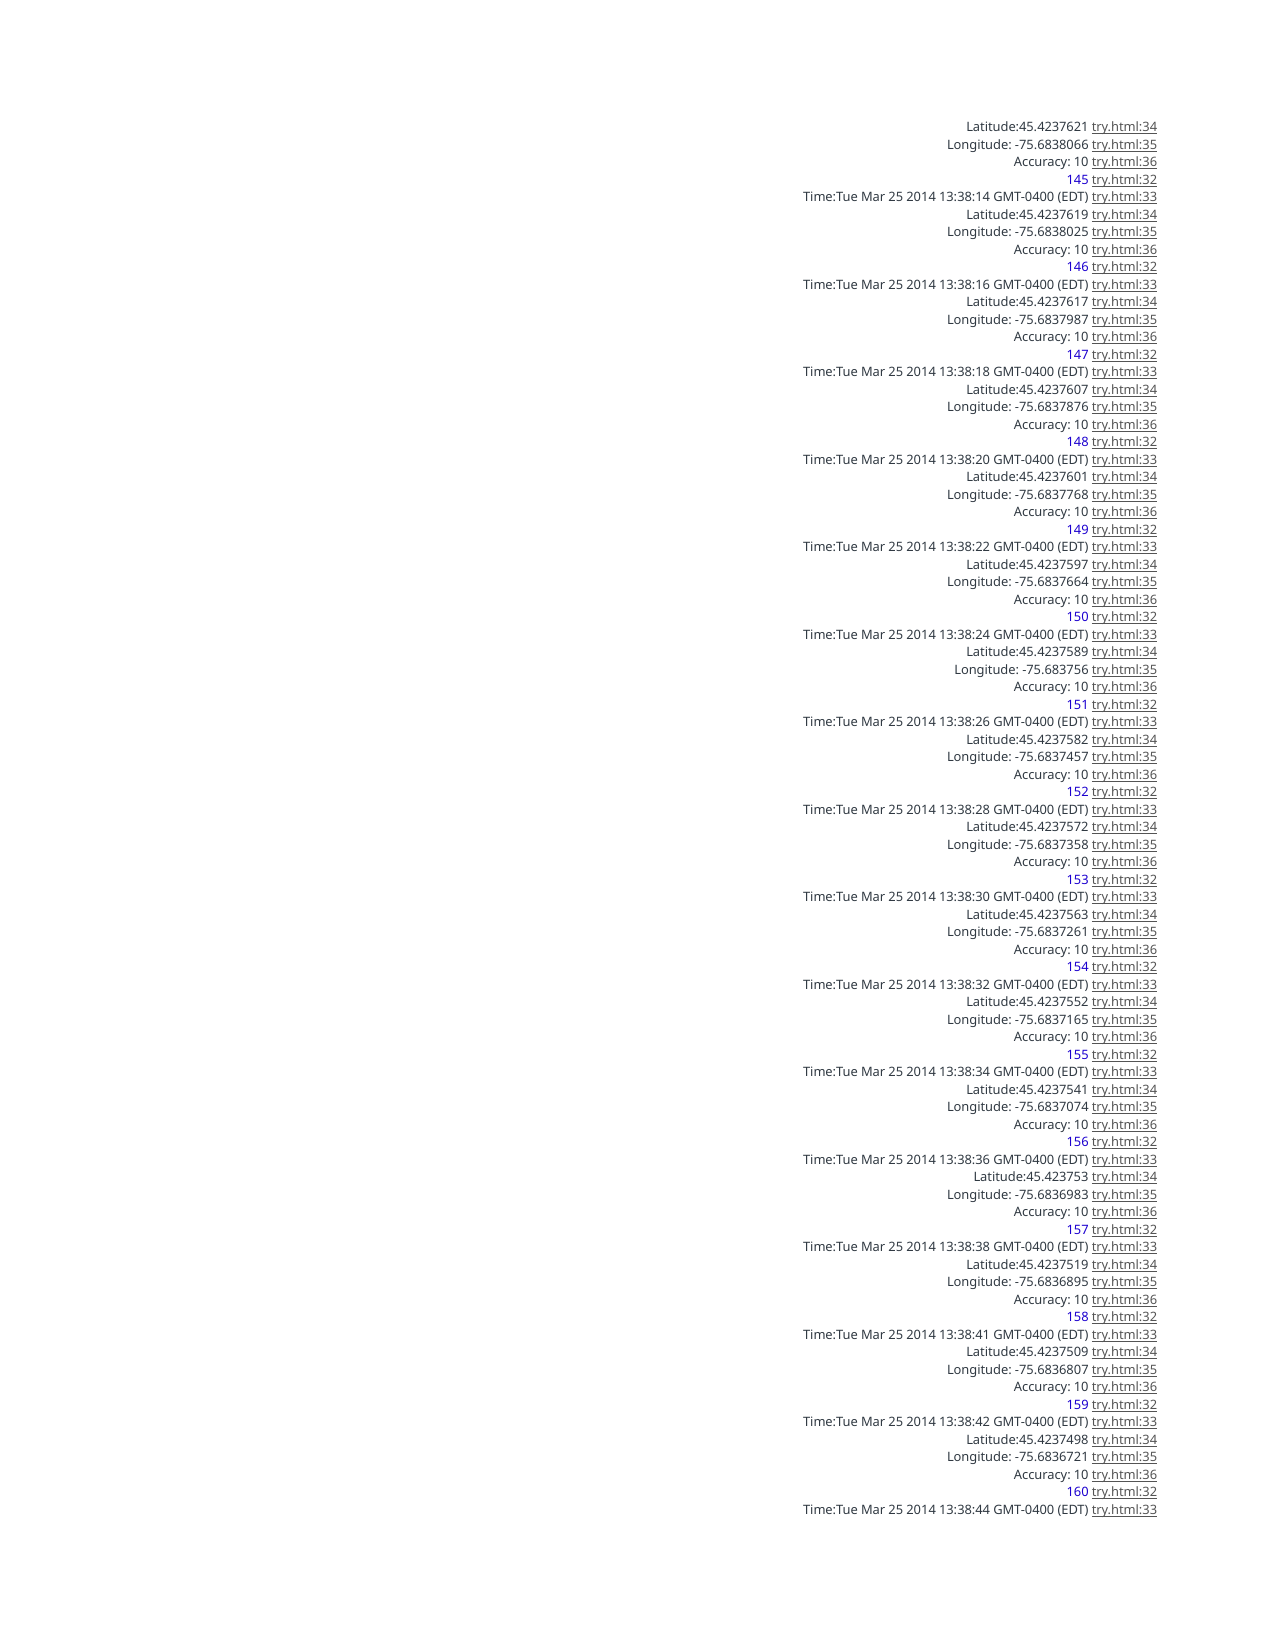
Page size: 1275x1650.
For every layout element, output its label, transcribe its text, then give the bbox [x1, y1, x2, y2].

text Latitude:45.4237552 try.html:34 [151, 993, 1157, 1011]
text Latitude:45.4237509 try.html:34 [151, 1343, 1157, 1361]
text Accuracy: 10 try.html:36 [151, 503, 1157, 521]
text Accuracy: 10 try.html:36 [151, 678, 1157, 696]
text Accuracy: 10 try.html:36 [151, 853, 1157, 871]
text Time:Tue Mar 25 2014 13:38:14 GMT-0400 (EDT) try.html:33 [151, 188, 1157, 206]
text Latitude:45.423753 try.html:34 [151, 1168, 1157, 1186]
text 151 try.html:32 [151, 696, 1157, 713]
text 160 try.html:32 [151, 1483, 1157, 1501]
text Latitude:45.4237498 try.html:34 [151, 1431, 1157, 1448]
text Accuracy: 10 try.html:36 [151, 1291, 1157, 1308]
text Accuracy: 10 try.html:36 [151, 153, 1157, 171]
text 159 try.html:32 [151, 1396, 1157, 1413]
text Latitude:45.4237617 try.html:34 [151, 293, 1157, 311]
text 157 try.html:32 [151, 1221, 1157, 1238]
text Latitude:45.4237601 try.html:34 [151, 468, 1157, 486]
text Accuracy: 10 try.html:36 [151, 941, 1157, 958]
text 147 try.html:32 [151, 346, 1157, 363]
text Longitude: -75.683756 try.html:35 [151, 661, 1157, 678]
text Time:Tue Mar 25 2014 13:38:36 GMT-0400 (EDT) try.html:33 [151, 1151, 1157, 1168]
text 145 try.html:32 [151, 171, 1157, 188]
text Time:Tue Mar 25 2014 13:38:16 GMT-0400 (EDT) try.html:33 [151, 276, 1157, 293]
text Time:Tue Mar 25 2014 13:38:24 GMT-0400 (EDT) try.html:33 [151, 626, 1157, 643]
text Time:Tue Mar 25 2014 13:38:34 GMT-0400 (EDT) try.html:33 [151, 1063, 1157, 1081]
text Latitude:45.4237597 try.html:34 [151, 556, 1157, 573]
text Longitude: -75.6836983 try.html:35 [151, 1186, 1157, 1203]
text 156 try.html:32 [151, 1133, 1157, 1151]
text 154 try.html:32 [151, 958, 1157, 976]
text Latitude:45.4237582 try.html:34 [151, 731, 1157, 748]
text Accuracy: 10 try.html:36 [151, 1466, 1157, 1483]
text 155 try.html:32 [151, 1046, 1157, 1063]
text 153 try.html:32 [151, 871, 1157, 888]
text Accuracy: 10 try.html:36 [151, 1116, 1157, 1133]
text Time:Tue Mar 25 2014 13:38:42 GMT-0400 (EDT) try.html:33 [151, 1413, 1157, 1431]
text Longitude: -75.6837876 try.html:35 [151, 398, 1157, 416]
text Latitude:45.4237607 try.html:34 [151, 381, 1157, 398]
text Time:Tue Mar 25 2014 13:38:22 GMT-0400 (EDT) try.html:33 [151, 538, 1157, 556]
text Time:Tue Mar 25 2014 13:38:41 GMT-0400 (EDT) try.html:33 [151, 1326, 1157, 1343]
text Accuracy: 10 try.html:36 [151, 328, 1157, 346]
text Latitude:45.4237572 try.html:34 [151, 818, 1157, 836]
text 152 try.html:32 [151, 783, 1157, 801]
text Time:Tue Mar 25 2014 13:38:18 GMT-0400 (EDT) try.html:33 [151, 363, 1157, 381]
text Latitude:45.4237541 try.html:34 [151, 1081, 1157, 1098]
text Longitude: -75.6837165 try.html:35 [151, 1011, 1157, 1028]
text Longitude: -75.6837074 try.html:35 [151, 1098, 1157, 1116]
text Longitude: -75.6836895 try.html:35 [151, 1273, 1157, 1291]
text Accuracy: 10 try.html:36 [151, 591, 1157, 608]
text Accuracy: 10 try.html:36 [151, 416, 1157, 433]
text 149 try.html:32 [151, 521, 1157, 538]
text Longitude: -75.6837457 try.html:35 [151, 748, 1157, 766]
text Longitude: -75.6837987 try.html:35 [151, 311, 1157, 328]
text Time:Tue Mar 25 2014 13:38:26 GMT-0400 (EDT) try.html:33 [151, 713, 1157, 731]
text Longitude: -75.6836721 try.html:35 [151, 1448, 1157, 1466]
text Accuracy: 10 try.html:36 [151, 1378, 1157, 1396]
text 150 try.html:32 [151, 608, 1157, 626]
text Accuracy: 10 try.html:36 [151, 1028, 1157, 1046]
text Latitude:45.4237519 try.html:34 [151, 1256, 1157, 1273]
text Accuracy: 10 try.html:36 [151, 241, 1157, 258]
text Time:Tue Mar 25 2014 13:38:32 GMT-0400 (EDT) try.html:33 [151, 976, 1157, 993]
text Latitude:45.4237619 try.html:34 [151, 206, 1157, 223]
text Time:Tue Mar 25 2014 13:38:20 GMT-0400 (EDT) try.html:33 [151, 451, 1157, 468]
text Longitude: -75.6838025 try.html:35 [151, 223, 1157, 241]
text Time:Tue Mar 25 2014 13:38:44 GMT-0400 (EDT) try.html:33 [151, 1501, 1157, 1518]
text Time:Tue Mar 25 2014 13:38:28 GMT-0400 (EDT) try.html:33 [151, 801, 1157, 818]
text Longitude: -75.6838066 try.html:35 [151, 136, 1157, 153]
text Longitude: -75.6837358 try.html:35 [151, 836, 1157, 853]
text Latitude:45.4237563 try.html:34 [151, 906, 1157, 923]
text Time:Tue Mar 25 2014 13:38:38 GMT-0400 (EDT) try.html:33 [151, 1238, 1157, 1256]
text Longitude: -75.6836807 try.html:35 [151, 1361, 1157, 1378]
text Time:Tue Mar 25 2014 13:38:30 GMT-0400 (EDT) try.html:33 [151, 888, 1157, 906]
text Longitude: -75.6837261 try.html:35 [151, 923, 1157, 941]
text Longitude: -75.6837768 try.html:35 [151, 486, 1157, 503]
text 148 try.html:32 [151, 433, 1157, 451]
text 158 try.html:32 [151, 1308, 1157, 1326]
text 146 try.html:32 [151, 258, 1157, 276]
text Accuracy: 10 try.html:36 [151, 766, 1157, 783]
text Latitude:45.4237589 try.html:34 [151, 643, 1157, 661]
text Longitude: -75.6837664 try.html:35 [151, 573, 1157, 591]
text Latitude:45.4237621 try.html:34 [151, 118, 1157, 136]
text Accuracy: 10 try.html:36 [151, 1203, 1157, 1221]
